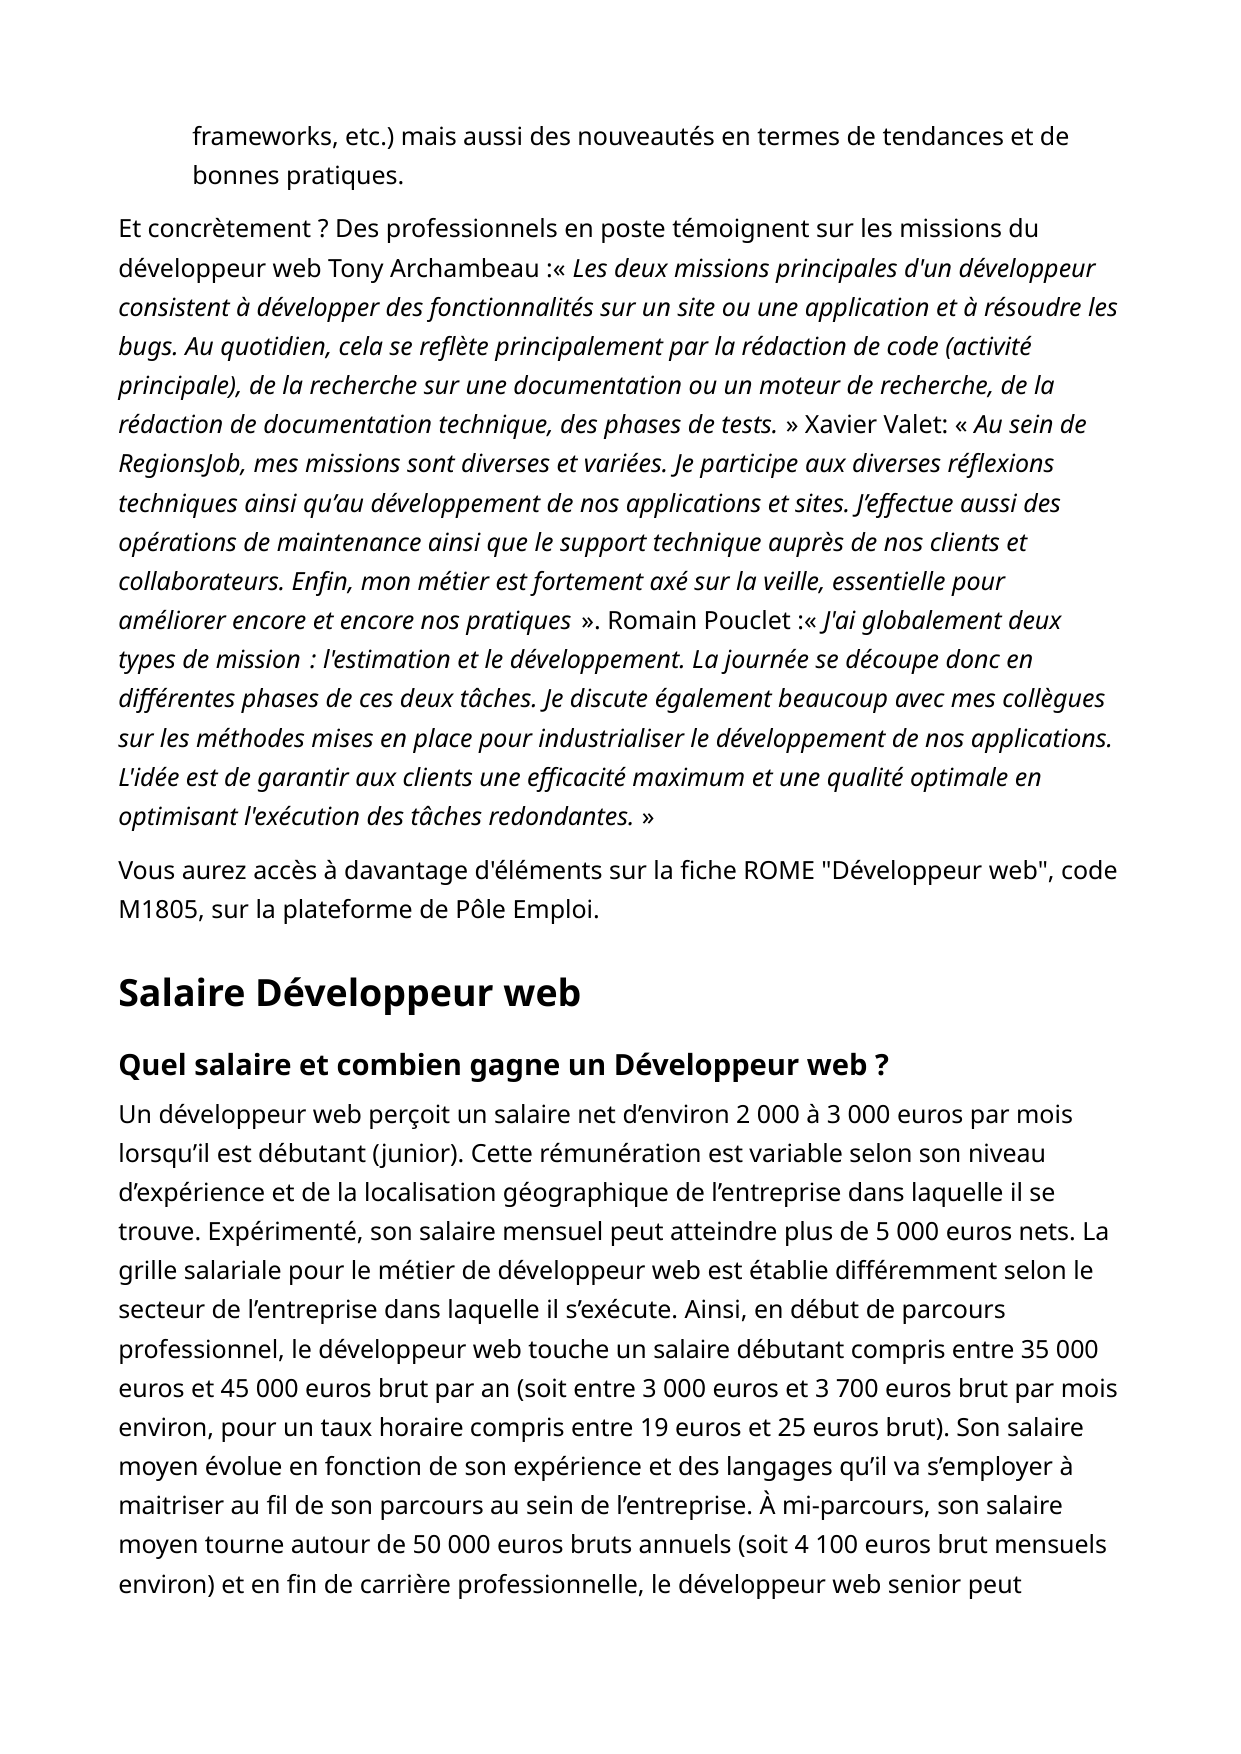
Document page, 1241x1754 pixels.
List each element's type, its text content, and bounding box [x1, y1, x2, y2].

text Vous aurez accès à davantage d'éléments sur la fiche ROME "Développeur web", code M1805, sur la plateforme de Pôle Emploi. [118, 852, 1122, 926]
list frameworks, etc.) mais aussi des nouveautés en termes de tendances et de bonnes pratiques. [162, 118, 1122, 191]
subtitle Quel salaire et combien gagne un Développeur web ? [118, 1044, 1122, 1084]
text Un développeur web perçoit un salaire net d’environ 2 000 à 3 000 euros par mois lorsqu’il est débutant (junior). Cette rémunération est variable selon son niveau d’expérience et de la localisation géographique de l’entreprise dans laquelle il se trouve. Expérimenté, son salaire mensuel peut atteindre plus de 5 000 euros nets. La grille salariale pour le métier de développeur web est établie différemment selon le secteur de l’entreprise dans laquelle il s’exécute. Ainsi, en début de parcours professionnel, le développeur web touche un salaire débutant compris entre 35 000 euros et 45 000 euros brut par an (soit entre 3 000 euros et 3 700 euros brut par mois environ, pour un taux horaire compris entre 19 euros et 25 euros brut). Son salaire moyen évolue en fonction de son expérience et des langages qu’il va s’employer à maitriser au fil de son parcours au sein de l’entreprise. À mi-parcours, son salaire moyen tourne autour de 50 000 euros bruts annuels (soit 4 100 euros brut mensuels environ) et en fin de carrière professionnelle, le développeur web senior peut [118, 1096, 1122, 1600]
subtitle Salaire Développeur web [118, 966, 1122, 1017]
text Et concrètement ? Des professionnels en poste témoignent sur les missions du développeur web Tony Archambeau :« Les deux missions principales d'un développeur consistent à développer des fonctionnalités sur un site ou une application et à résoudre les bugs. Au quotidien, cela se reflète principalement par la rédaction de code (activité principale), de la recherche sur une documentation ou un moteur de recherche, de la rédaction de documentation technique, des phases de tests. » Xavier Valet: « Au sein de RegionsJob, mes missions sont diverses et variées. Je participe aux diverses réflexions techniques ainsi qu’au développement de nos applications et sites. J’effectue aussi des opérations de maintenance ainsi que le support technique auprès de nos clients et collaborateurs. Enfin, mon métier est fortement axé sur la veille, essentielle pour améliorer encore et encore nos pratiques ». Romain Pouclet :« J'ai globalement deux types de mission : l'estimation et le développement. La journée se découpe donc en différentes phases de ces deux tâches. Je discute également beaucoup avec mes collègues sur les méthodes mises en place pour industrialiser le développement de nos applications. L'idée est de garantir aux clients une efficacité maximum et une qualité optimale en optimisant l'exécution des tâches redondantes. » [118, 211, 1122, 833]
